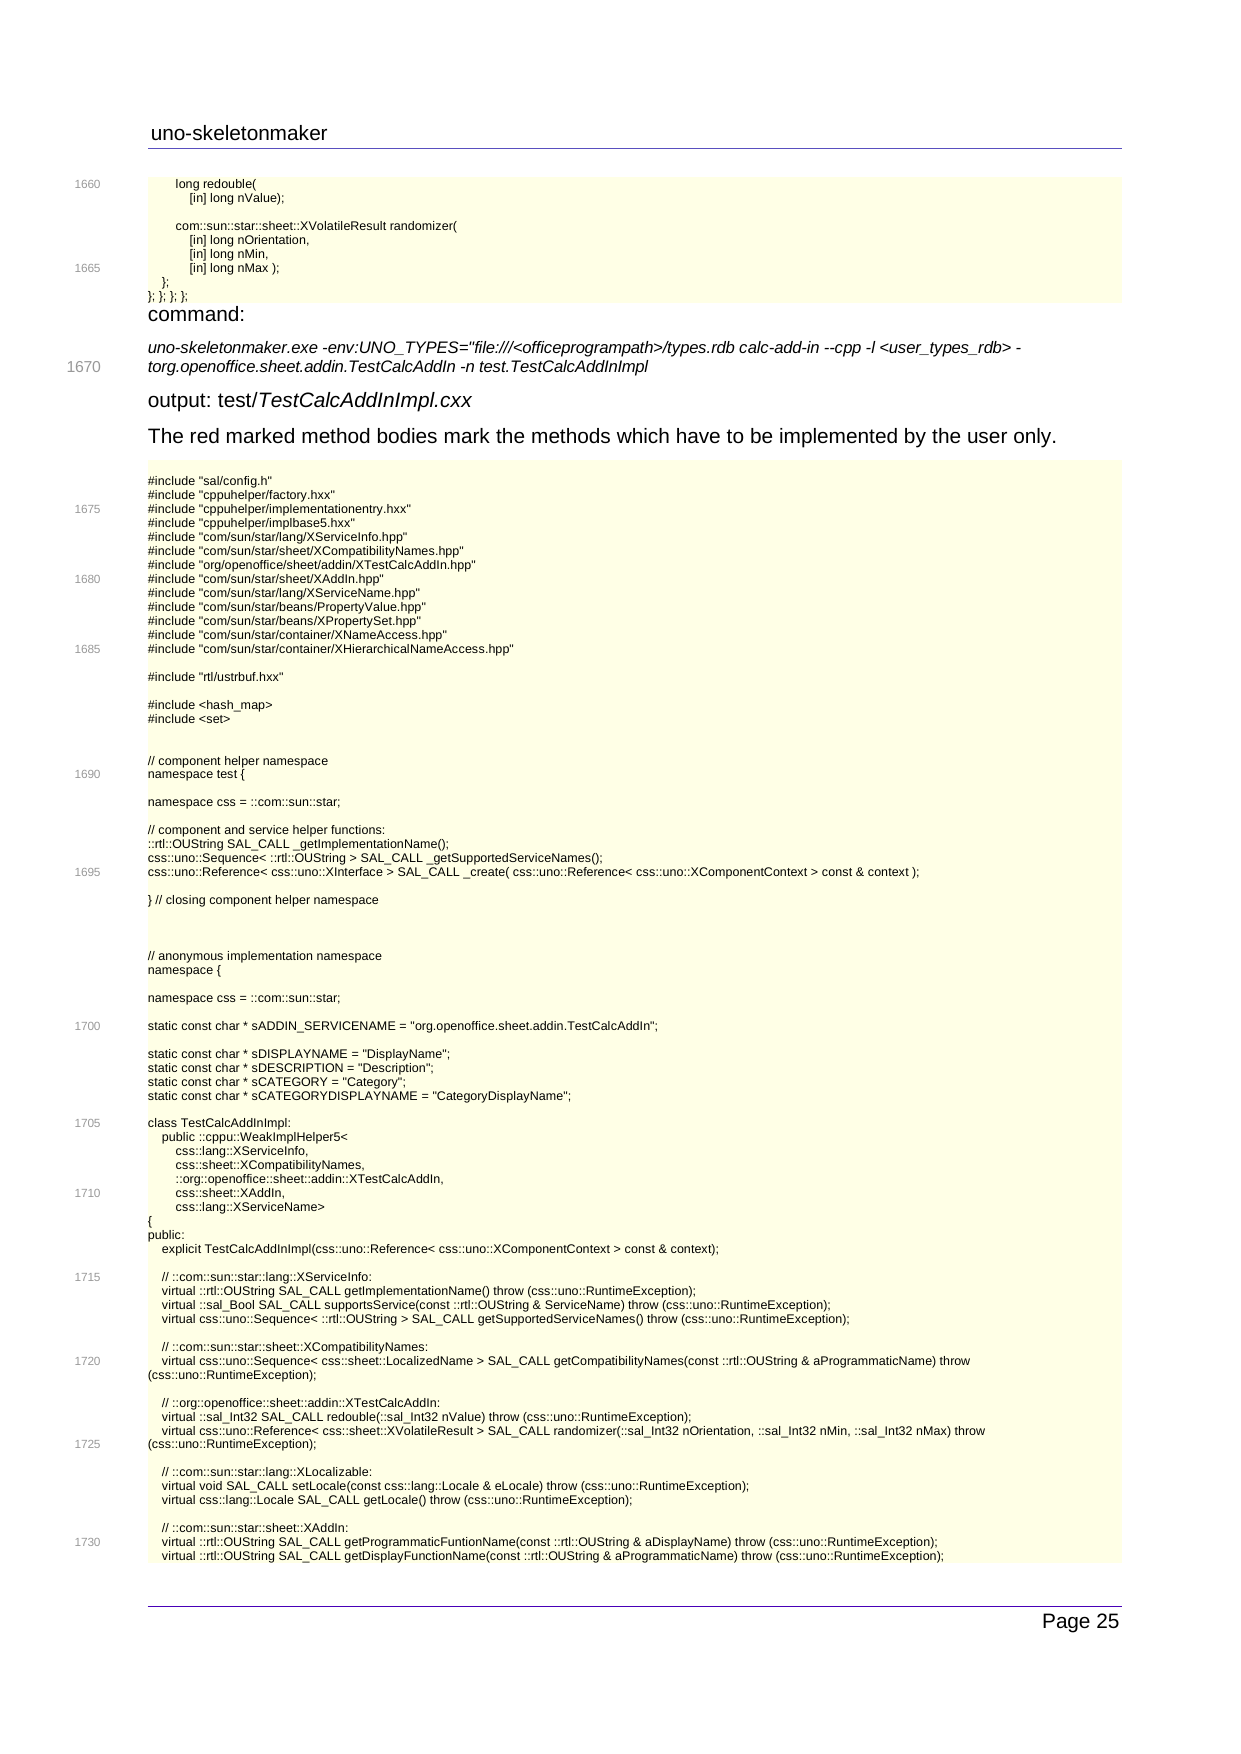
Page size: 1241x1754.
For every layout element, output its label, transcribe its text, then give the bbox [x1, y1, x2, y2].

text virtual ::sal_Bool SAL_CALL supportsService(const ::rtl::OUString & ServiceName) throw (css::uno::RuntimeException); [148, 1298, 1122, 1312]
text [in] long nOrientation, [148, 233, 1122, 247]
text #include "com/sun/star/sheet/XCompatibilityNames.hpp" [148, 544, 1122, 558]
text public: [148, 1228, 1122, 1242]
text static const char * sCATEGORYDISPLAYNAME = "CategoryDisplayName"; [148, 1088, 1122, 1102]
text virtual ::rtl::OUString SAL_CALL getImplementationName() throw (css::uno::RuntimeException); [148, 1284, 1122, 1298]
text virtual ::rtl::OUString SAL_CALL getDisplayFunctionName(const ::rtl::OUString & aProgrammaticName) throw (css::uno::RuntimeException); [148, 1549, 1122, 1563]
text // ::com::sun::star::lang::XLocalizable: [148, 1465, 1122, 1479]
text #include "cppuhelper/factory.hxx" [148, 488, 1122, 502]
text // component and service helper functions: [148, 823, 1122, 837]
text #include "com/sun/star/lang/XServiceName.hpp" [148, 586, 1122, 600]
text #include "com/sun/star/container/XNameAccess.hpp" [148, 628, 1122, 642]
text #include <hash_map> [148, 698, 1122, 712]
text }; }; }; }; [148, 289, 1122, 303]
text #include <set> [148, 712, 1122, 726]
text css::lang::XServiceName> [148, 1200, 1122, 1214]
text #include "cppuhelper/implementationentry.hxx" [148, 502, 1122, 516]
text namespace test { [148, 767, 1122, 781]
text namespace { [148, 963, 1122, 977]
text [in] long nValue); [148, 191, 1122, 205]
text } // closing component helper namespace [148, 893, 1122, 907]
text explicit TestCalcAddInImpl(css::uno::Reference< css::uno::XComponentContext > const & context); [148, 1242, 1122, 1256]
text class TestCalcAddInImpl: [148, 1116, 1122, 1130]
text #include "com/sun/star/lang/XServiceInfo.hpp" [148, 530, 1122, 544]
text ::org::openoffice::sheet::addin::XTestCalcAddIn, [148, 1172, 1122, 1186]
text virtual css::uno::Sequence< ::rtl::OUString > SAL_CALL getSupportedServiceNames() throw (css::uno::RuntimeException); [148, 1312, 1122, 1326]
text static const char * sDISPLAYNAME = "DisplayName"; [148, 1047, 1122, 1061]
text css::uno::Sequence< ::rtl::OUString > SAL_CALL _getSupportedServiceNames(); [148, 851, 1122, 865]
text namespace css = ::com::sun::star; [148, 991, 1122, 1005]
text static const char * sDESCRIPTION = "Description"; [148, 1061, 1122, 1074]
text // anonymous implementation namespace [148, 949, 1122, 963]
text static const char * sADDIN_SERVICENAME = "org.openoffice.sheet.addin.TestCalcAddIn"; [148, 1019, 1122, 1033]
text [in] long nMax ); [148, 261, 1122, 275]
text #include "cppuhelper/implbase5.hxx" [148, 516, 1122, 530]
text [in] long nMin, [148, 247, 1122, 261]
text virtual css::uno::Reference< css::sheet::XVolatileResult > SAL_CALL randomizer(::sal_Int32 nOrientation, ::sal_Int32 nMin, ::sal_Int32 nMax) throw (css::uno::RuntimeException); [148, 1423, 1122, 1451]
text }; [148, 275, 1122, 289]
text { [148, 1214, 1122, 1228]
text css::sheet::XAddIn, [148, 1186, 1122, 1200]
text #include "com/sun/star/sheet/XAddIn.hpp" [148, 572, 1122, 586]
text // component helper namespace [148, 753, 1122, 767]
text css::uno::Reference< css::uno::XInterface > SAL_CALL _create( css::uno::Reference< css::uno::XComponentContext > const & context ); [148, 865, 1122, 879]
text css::sheet::XCompatibilityNames, [148, 1158, 1122, 1172]
text #include "com/sun/star/beans/XPropertySet.hpp" [148, 614, 1122, 628]
text virtual ::sal_Int32 SAL_CALL redouble(::sal_Int32 nValue) throw (css::uno::RuntimeException); [148, 1409, 1122, 1423]
text virtual ::rtl::OUString SAL_CALL getProgrammaticFuntionName(const ::rtl::OUString & aDisplayName) throw (css::uno::RuntimeException); [148, 1535, 1122, 1549]
text // ::com::sun::star::sheet::XCompatibilityNames: [148, 1340, 1122, 1354]
text #include "com/sun/star/container/XHierarchicalNameAccess.hpp" [148, 642, 1122, 656]
text public ::cppu::WeakImplHelper5< [148, 1130, 1122, 1144]
text namespace css = ::com::sun::star; [148, 795, 1122, 809]
text #include "rtl/ustrbuf.hxx" [148, 670, 1122, 684]
text com::sun::star::sheet::XVolatileResult randomizer( [148, 219, 1122, 233]
text uno-skeletonmaker.exe -env:UNO_TYPES="file:///<officeprogrampath>/types.rdb calc-add-in --cpp -l <user_types_rdb> -torg.openoffice.sheet.addin.TestCalcAddIn -n test.TestCalcAddInImpl [148, 339, 1122, 376]
text // ::com::sun::star::sheet::XAddIn: [148, 1521, 1122, 1535]
text // ::com::sun::star::lang::XServiceInfo: [148, 1270, 1122, 1284]
text command: [148, 303, 1122, 326]
text ::rtl::OUString SAL_CALL _getImplementationName(); [148, 837, 1122, 851]
text output: test/TestCalcAddInImpl.cxx [148, 388, 1122, 412]
text // ::org::openoffice::sheet::addin::XTestCalcAddIn: [148, 1396, 1122, 1409]
text virtual void SAL_CALL setLocale(const css::lang::Locale & eLocale) throw (css::uno::RuntimeException); [148, 1479, 1122, 1493]
text #include "org/openoffice/sheet/addin/XTestCalcAddIn.hpp" [148, 558, 1122, 572]
text static const char * sCATEGORY = "Category"; [148, 1074, 1122, 1088]
text long redouble( [148, 177, 1122, 191]
text #include "sal/config.h" [148, 474, 1122, 488]
text virtual css::uno::Sequence< css::sheet::LocalizedName > SAL_CALL getCompatibilityNames(const ::rtl::OUString & aProgrammaticName) throw (css::uno::RuntimeException); [148, 1354, 1122, 1382]
text virtual css::lang::Locale SAL_CALL getLocale() throw (css::uno::RuntimeException); [148, 1493, 1122, 1507]
text The red marked method bodies mark the methods which have to be implemented by the user only. [148, 424, 1122, 448]
text css::lang::XServiceInfo, [148, 1144, 1122, 1158]
text #include "com/sun/star/beans/PropertyValue.hpp" [148, 600, 1122, 614]
